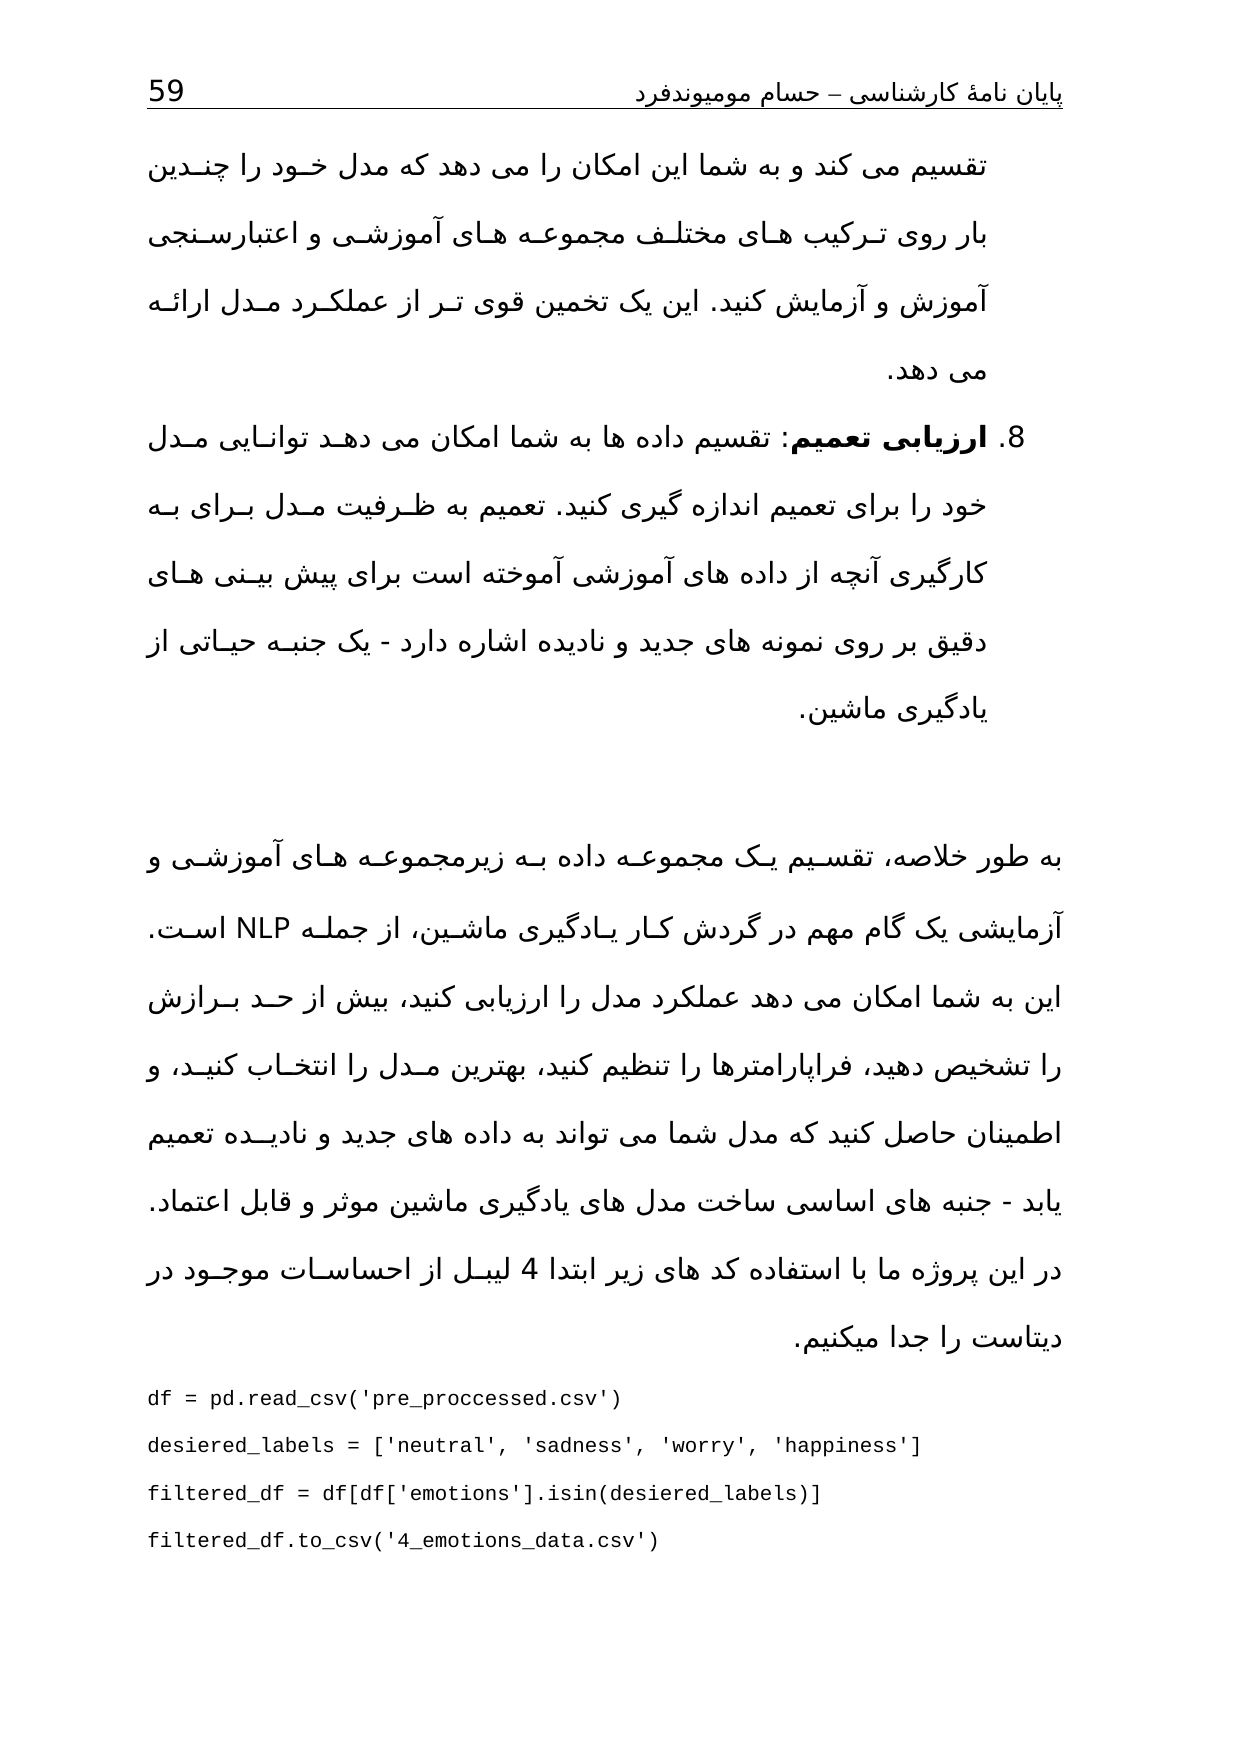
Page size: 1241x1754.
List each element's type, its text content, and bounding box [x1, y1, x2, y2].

text desiered_labels = ['neutral', 'sadness', 'worry', 'happiness'] [147, 1436, 1063, 1459]
text filtered_df = df[df['emotions'].isin(desiered_labels)] [147, 1483, 1063, 1506]
text filtered_df.to_csv('4_emotions_data.csv') [147, 1530, 1063, 1554]
list اعتبارسنجی متقاطع: علاوه بر یک تقسیم آزمایش ساده قطار، می‌توانید تکنیک‌های پیشرفته‌تری مانند اعتبارسنجی متقاطع k-fold را انجام دهید. اعتبار سنجی متقابل داده ها را به زیر مجموعه های متعدد تقسیم می کند و به شما این امکان را می دهد که مدل خود را چندین بار روی ترکیب های مختلف مجموعه های آموزشی و اعتبارسنجی آموزش و آزمایش کنید. این یک تخمین قوی تر از عملکرد مدل ارائه می دهد. [147, 148, 1026, 386]
text به طور خلاصه، تقسیم یک مجموعه داده به زیرمجموعه های آموزشی و آزمایشی یک گام مهم در گردش کار یادگیری ماشین، از جمله NLP است. این به شما امکان می دهد عملکرد مدل را ارزیابی کنید، بیش از حد برازش را تشخیص دهید، فراپارامترها را تنظیم کنید، بهترین مدل را انتخاب کنید، و اطمینان حاصل کنید که مدل شما می تواند به داده های جدید و نادیده تعمیم یابد - جنبه های اساسی ساخت مدل های یادگیری ماشین موثر و قابل اعتماد. [147, 839, 1063, 1218]
text df = pd.read_csv('pre_proccessed.csv') [147, 1388, 1063, 1412]
text در این پروژه ما با استفاده کد های زیر ابتدا 4 لیبل از احساسات موجود در دیتاست را جدا میکنیم. [147, 1252, 1063, 1354]
list ارزیابی تعمیم: تقسیم داده ها به شما امکان می دهد توانایی مدل خود را برای تعمیم اندازه گیری کنید. تعمیم به ظرفیت مدل برای به کارگیری آنچه از داده های آموزشی آموخته است برای پیش بینی های دقیق بر روی نمونه های جدید و نادیده اشاره دارد - یک جنبه حیاتی از یادگیری ماشین. [147, 420, 1026, 726]
